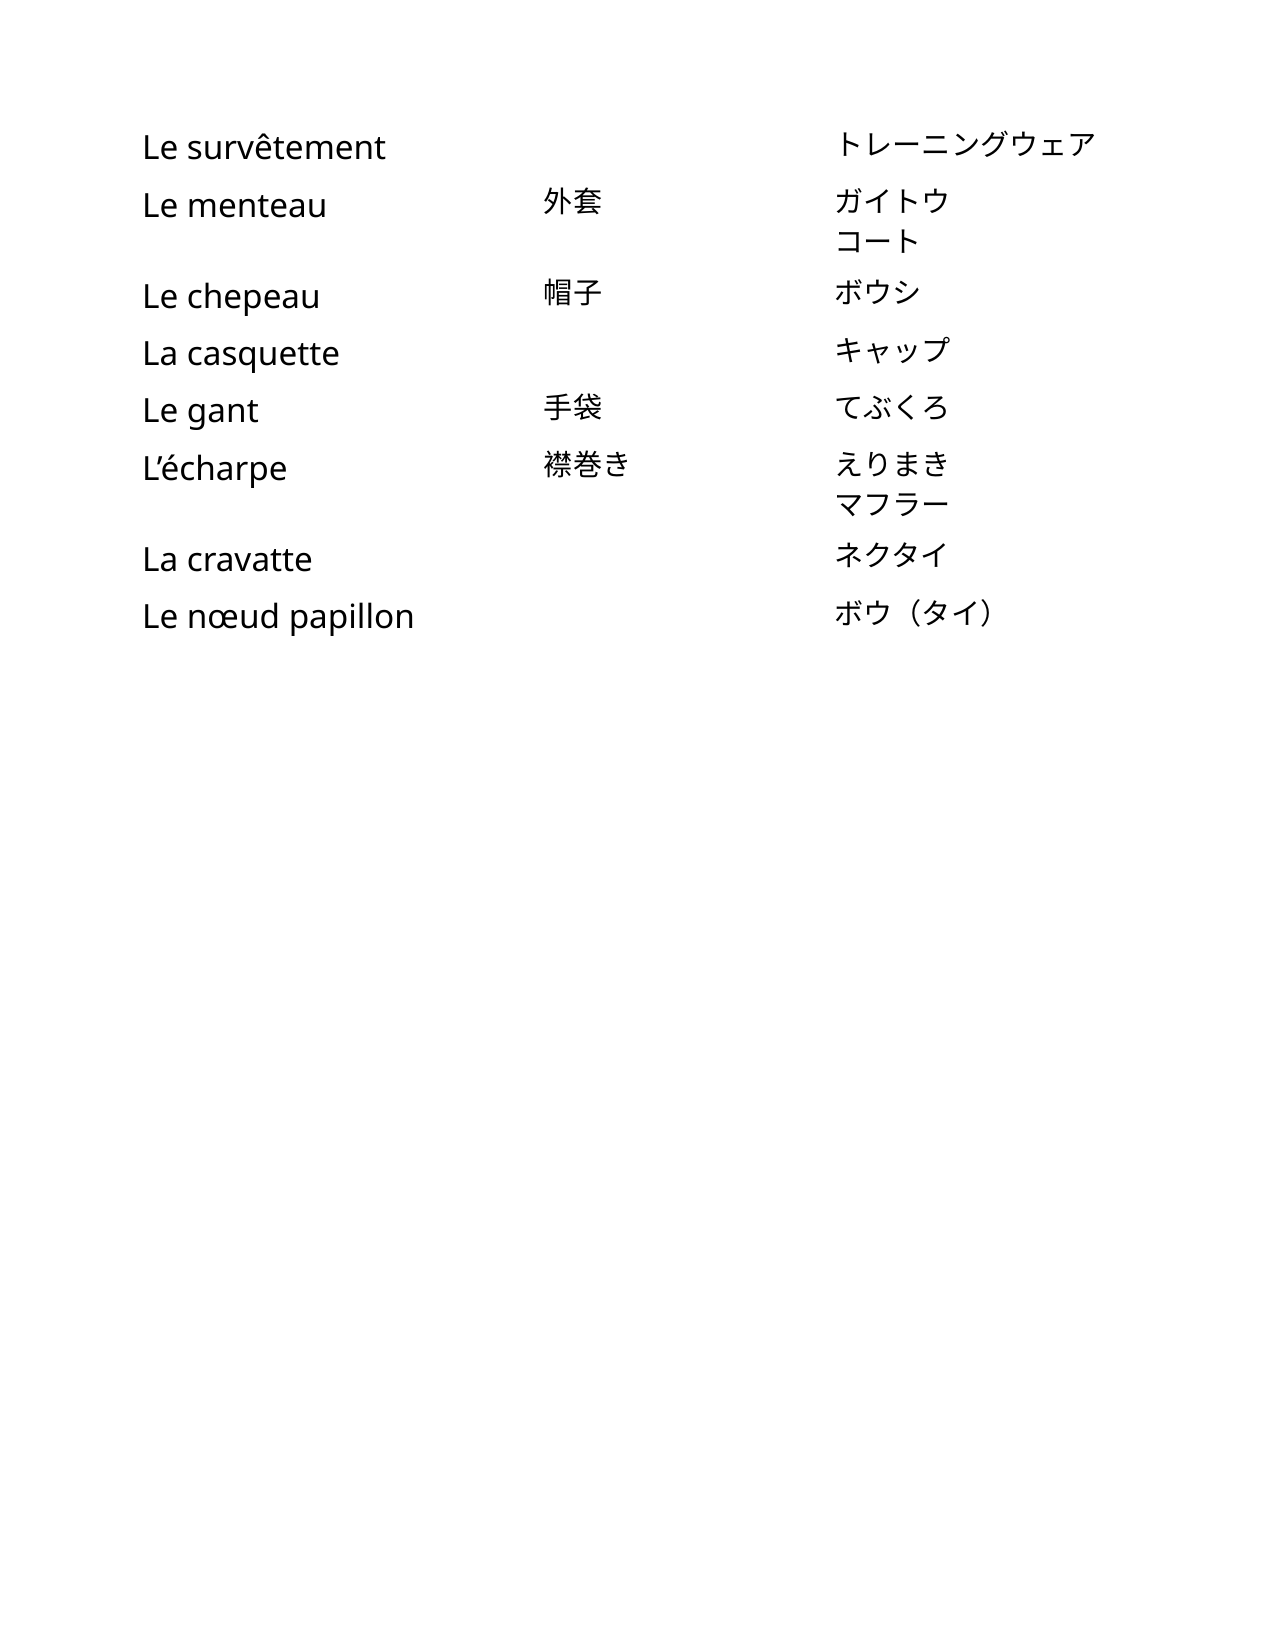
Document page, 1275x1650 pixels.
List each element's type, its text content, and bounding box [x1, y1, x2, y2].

table_cell 外套 [520, 175, 811, 267]
table_cell 手袋 [520, 381, 811, 438]
table_cell Le gant [118, 381, 520, 438]
table_cell L’écharpe [118, 439, 520, 530]
table_cell トレーニングウェア [811, 118, 1157, 175]
table_cell [520, 530, 811, 587]
table_cell ボウシ [811, 267, 1157, 324]
table_cell Le nœud papillon [118, 587, 520, 644]
table_cell [520, 118, 811, 175]
table_cell 帽子 [520, 267, 811, 324]
table_cell [520, 324, 811, 381]
table_cell Le survêtement [118, 118, 520, 175]
table_cell La cravatte [118, 530, 520, 587]
table_cell えりまき マフラー [811, 439, 1157, 530]
table_cell La casquette [118, 324, 520, 381]
table_cell [520, 587, 811, 644]
table_cell 襟巻き [520, 439, 811, 530]
table_cell Le menteau [118, 175, 520, 267]
table_cell ネクタイ [811, 530, 1157, 587]
table_cell てぶくろ [811, 381, 1157, 438]
table_cell ボウ（タイ） [811, 587, 1157, 644]
table_cell キャップ [811, 324, 1157, 381]
table_cell Le chepeau [118, 267, 520, 324]
table_cell ガイトウ コート [811, 175, 1157, 267]
